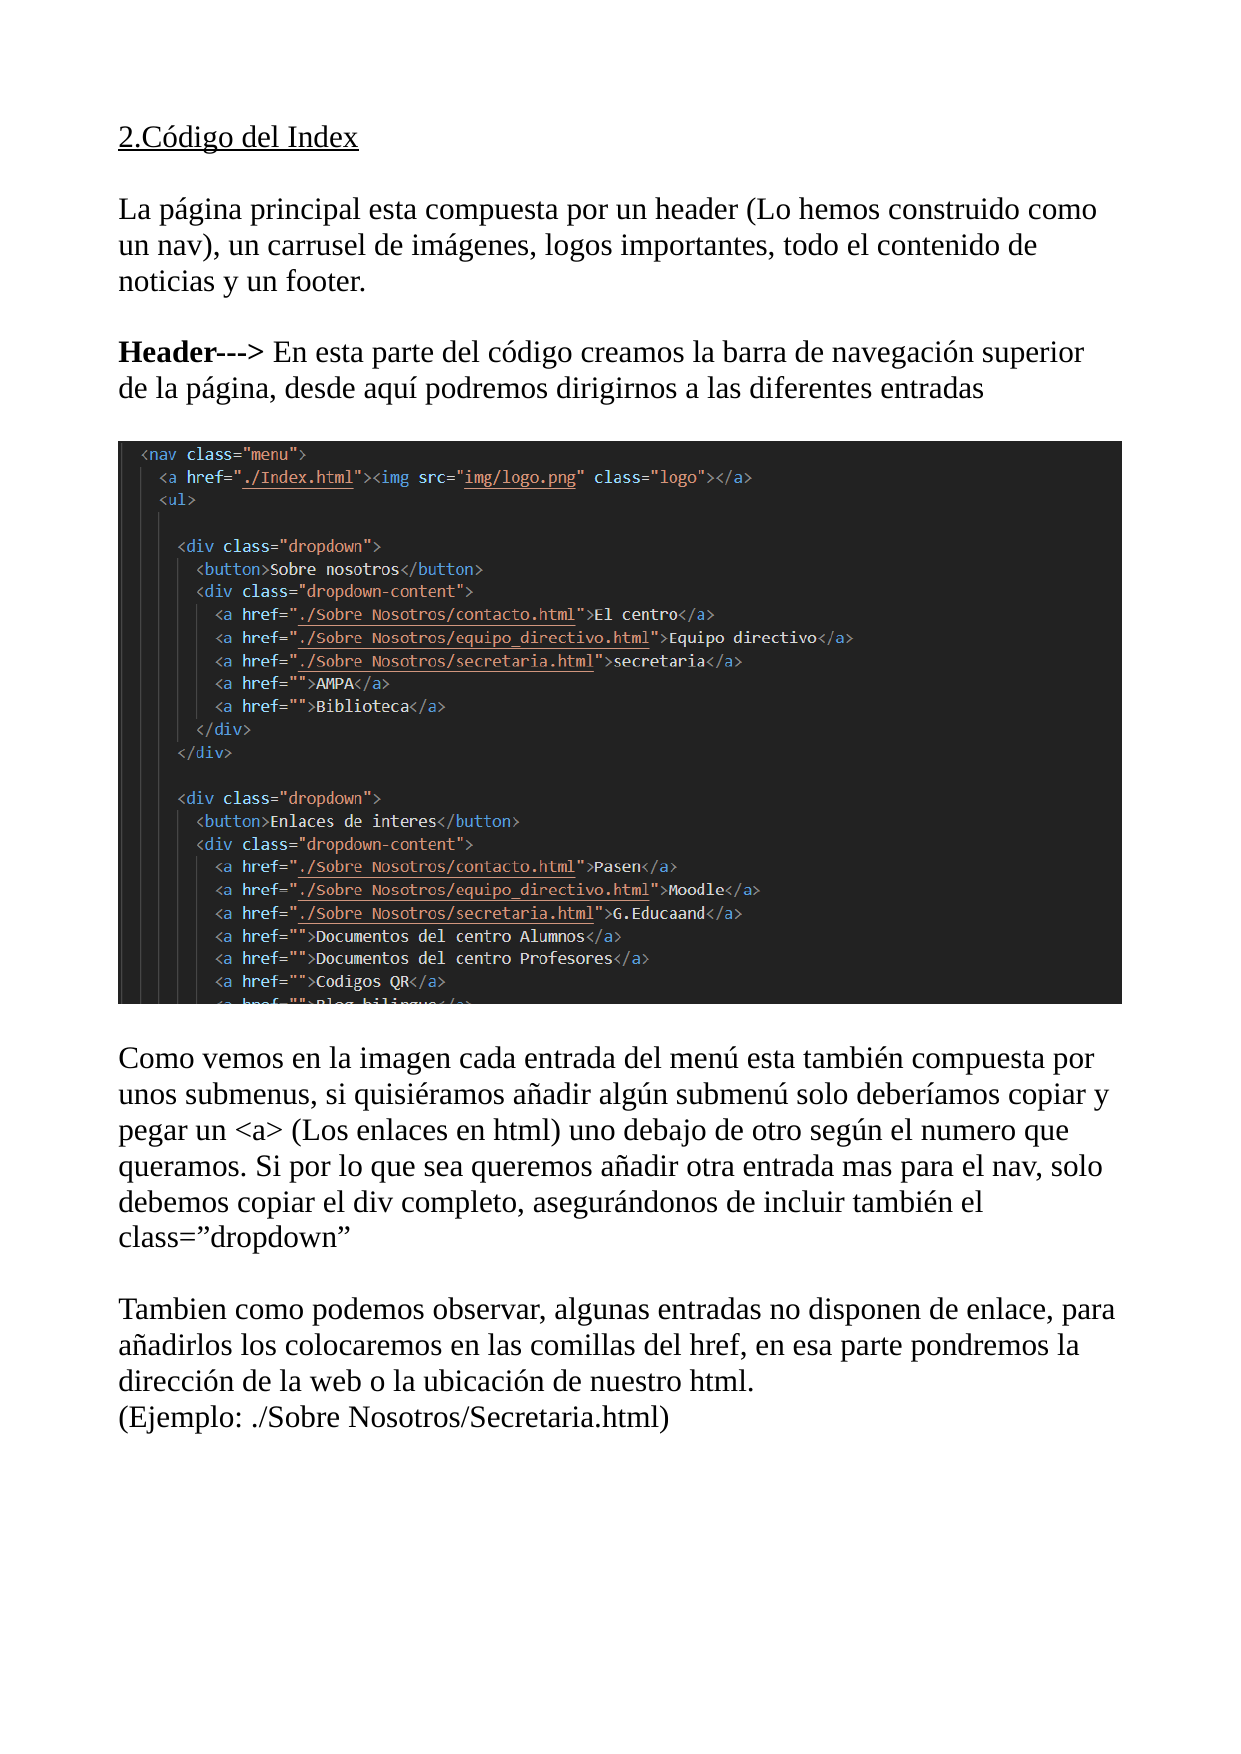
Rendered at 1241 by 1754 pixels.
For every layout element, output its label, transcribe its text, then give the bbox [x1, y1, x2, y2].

text Como vemos en la imagen cada entrada del menú esta también compuesta por unos submenus, si quisiéramos añadir algún submenú solo deberíamos copiar y pegar un <a> (Los enlaces en html) uno debajo de otro según el numero que queramos. Si por lo que sea queremos añadir otra entrada mas para el nav, solo debemos copiar el div completo, asegurándonos de incluir también el class=”dropdown” Tambien como podemos observar, algunas entradas no disponen de enlace, para añadirlos los colocaremos en las comillas del href, en esa parte pondremos la dirección de la web o la ubicación de nuestro html. [118, 1039, 1122, 1398]
text 2.Código del Index [118, 118, 1122, 154]
text La página principal esta compuesta por un header (Lo hemos construido como un nav), un carrusel de imágenes, logos importantes, todo el contenido de noticias y un footer. [118, 190, 1122, 298]
text (Ejemplo: ./Sobre Nosotros/Secretaria.html) [118, 1398, 1122, 1434]
text Header---> En esta parte del código creamos la barra de navegación superior de la página, desde aquí podremos dirigirnos a las diferentes entradas [118, 334, 1122, 406]
picture [118, 441, 1122, 1004]
